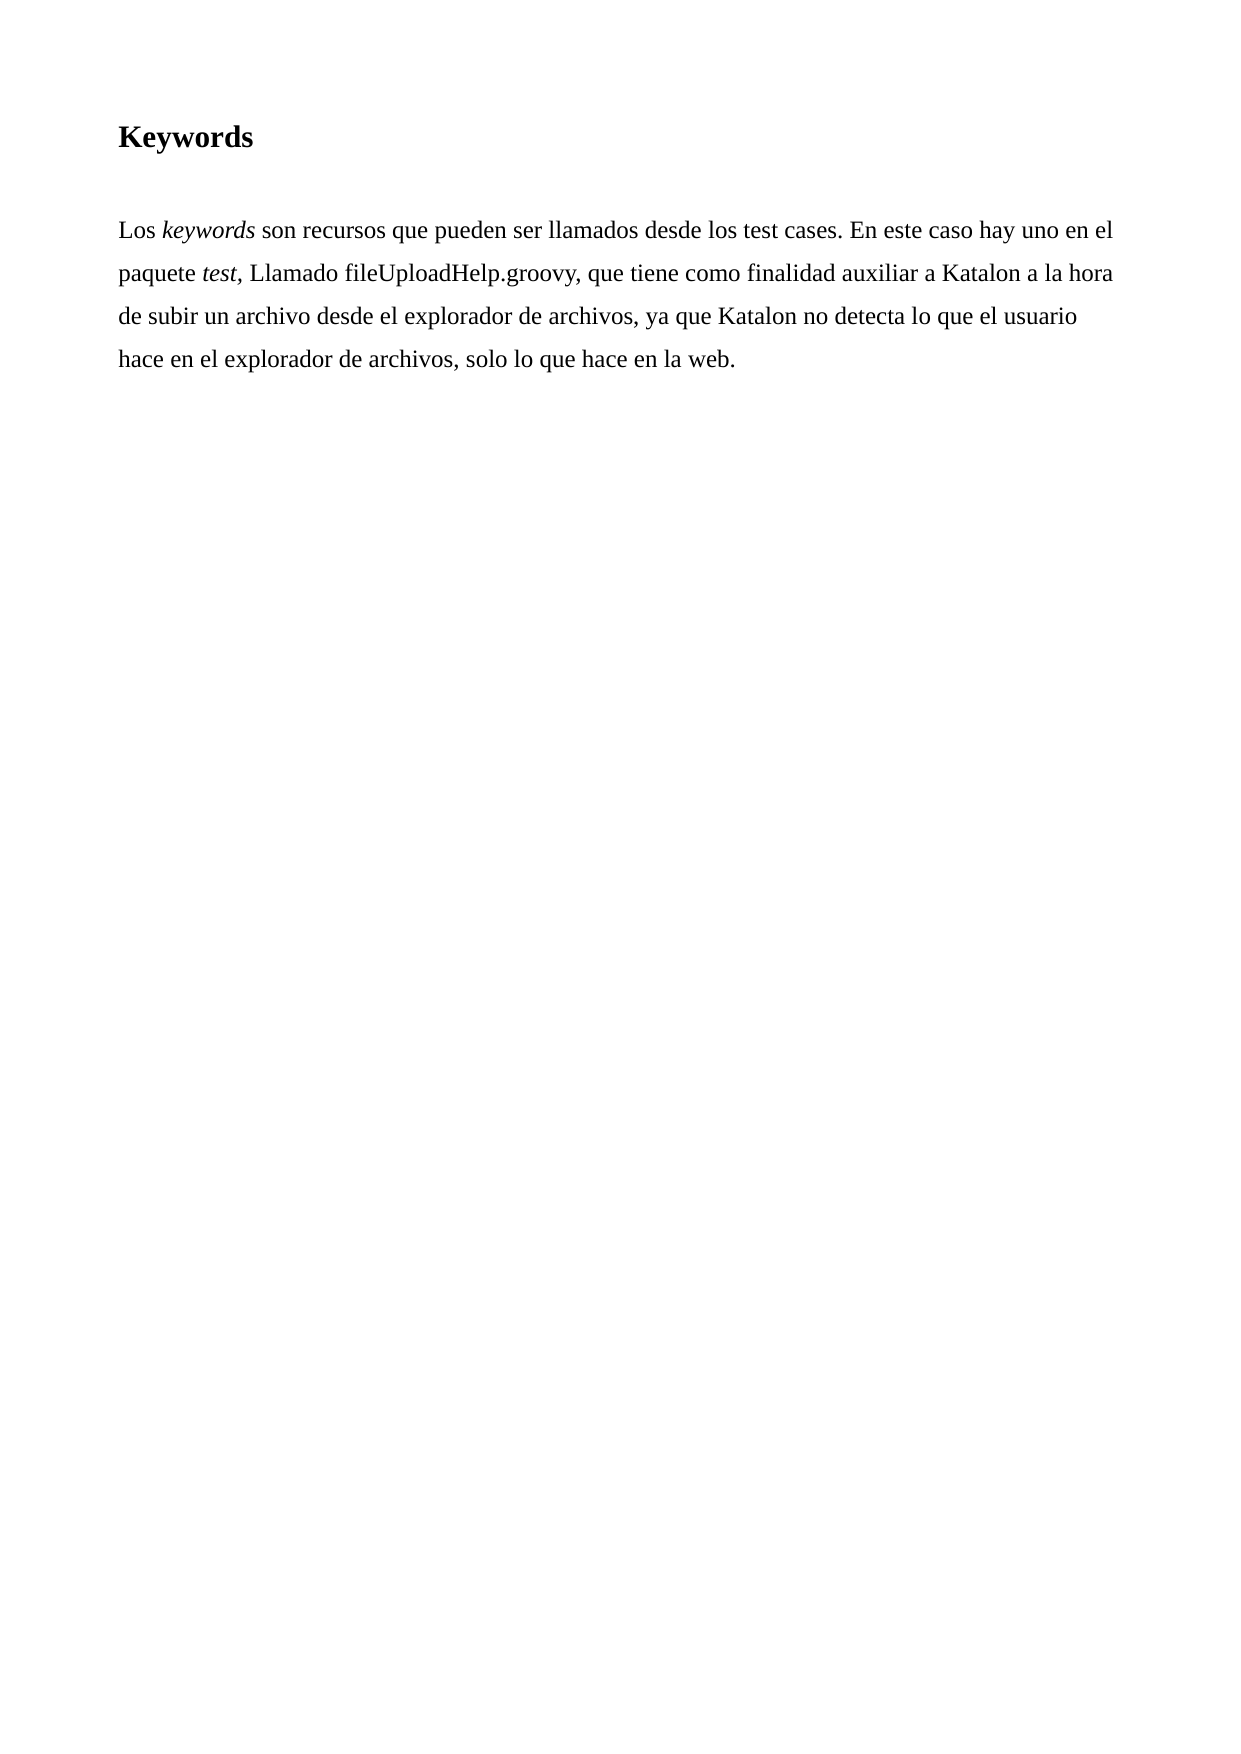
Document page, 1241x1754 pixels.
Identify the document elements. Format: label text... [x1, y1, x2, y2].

text Los keywords son recursos que pueden ser llamados desde los test cases. En este caso hay uno en el paquete test, Llamado fileUploadHelp.groovy, que tiene como finalidad auxiliar a Katalon a la hora de subir un archivo desde el explorador de archivos, ya que Katalon no detecta lo que el usuario hace en el explorador de archivos, solo lo que hace en la web. [118, 215, 1122, 373]
text Keywords [118, 118, 1122, 154]
